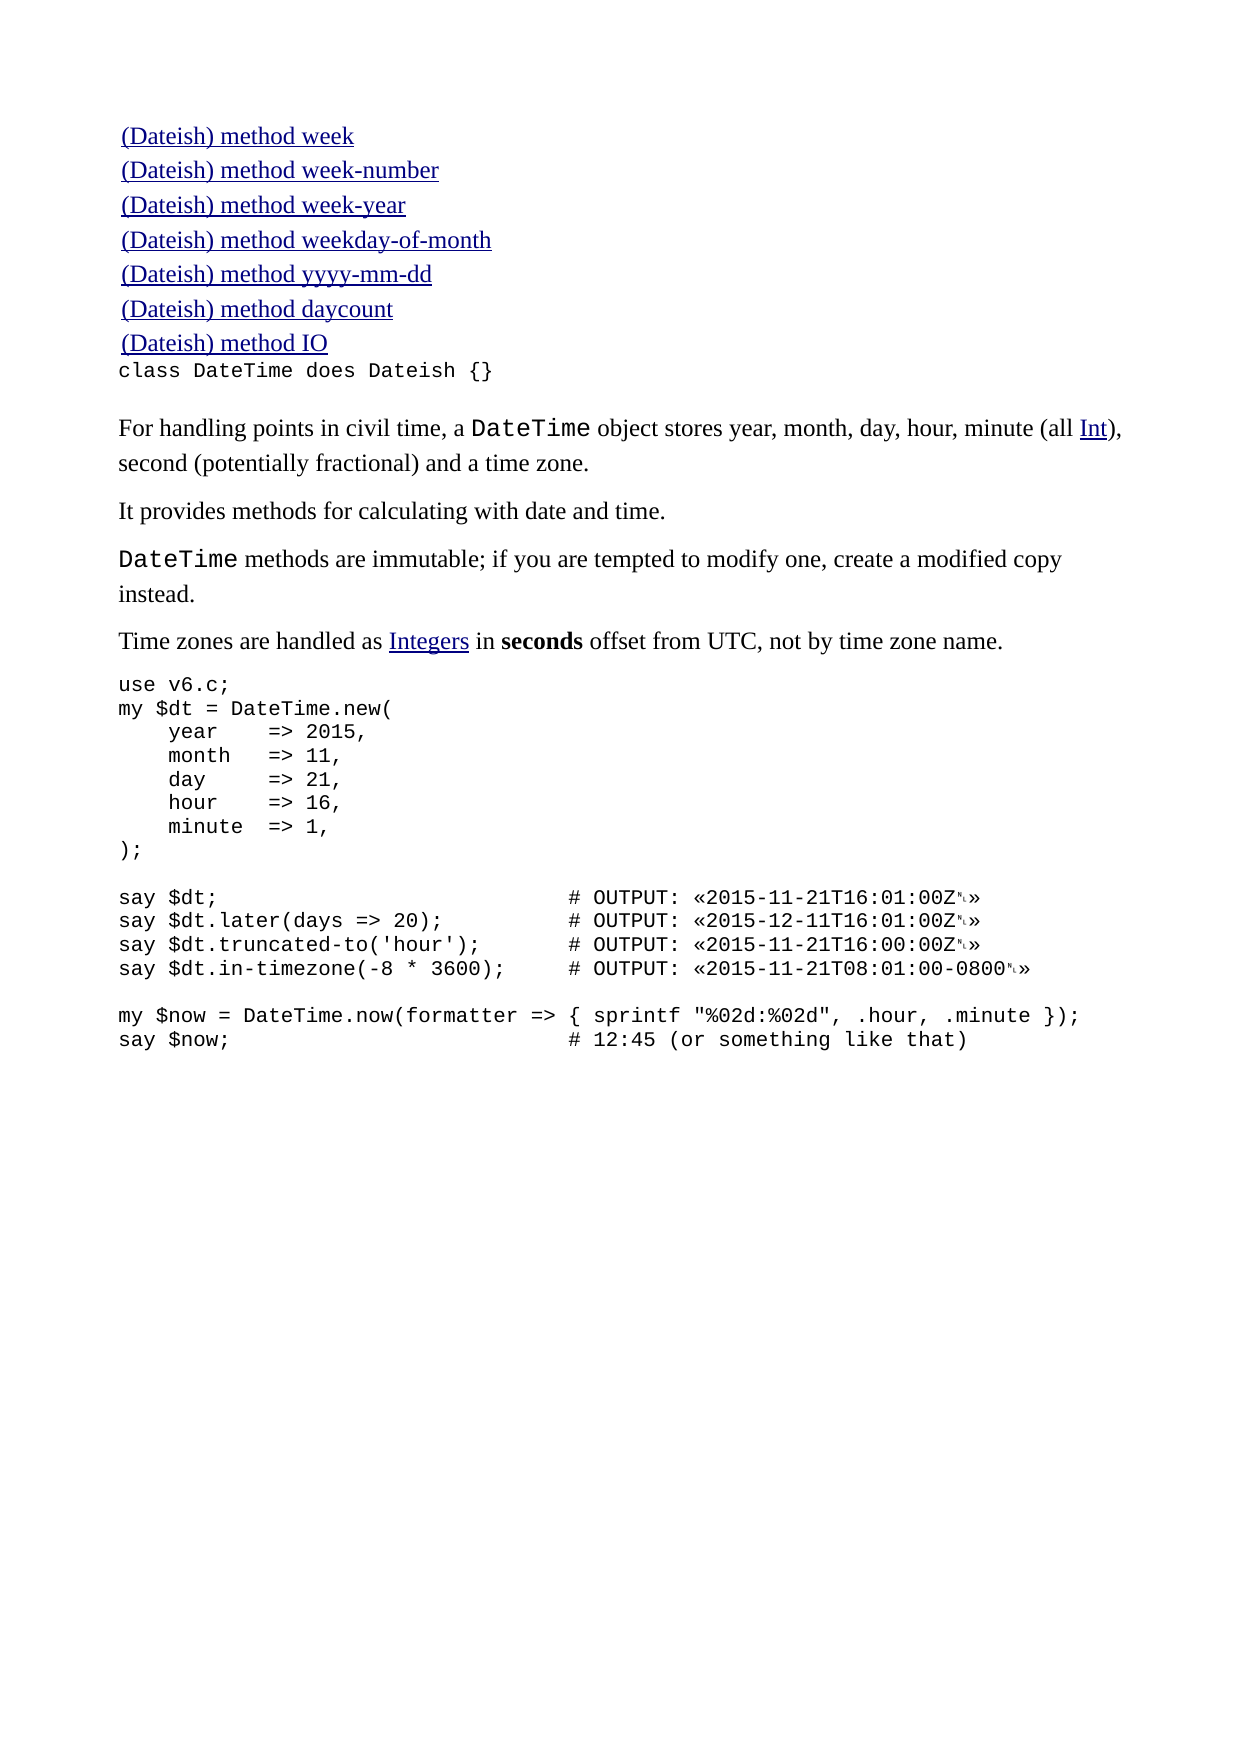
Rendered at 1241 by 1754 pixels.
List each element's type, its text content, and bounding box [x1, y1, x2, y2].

text year => 2015, [118, 721, 1122, 745]
text say $dt; # OUTPUT: «2015-11-21T16:01:00Z␤» [118, 887, 1122, 910]
table_cell (Dateish) method daycount [118, 291, 505, 326]
text my $dt = DateTime.new( [118, 698, 1122, 721]
text class DateTime does Dateish {} [118, 360, 1122, 384]
text It provides methods for calculating with date and time. [118, 496, 1122, 525]
text say $dt.truncated-to('hour'); # OUTPUT: «2015-11-21T16:00:00Z␤» [118, 934, 1122, 958]
text month => 11, [118, 745, 1122, 768]
table_cell (Dateish) method week-year [118, 187, 505, 222]
table_cell (Dateish) method week-number [118, 153, 505, 187]
text day => 21, [118, 768, 1122, 792]
table_cell (Dateish) method IO [118, 326, 505, 360]
text Time zones are handled as Integers in seconds offset from UTC, not by time zone name. [118, 626, 1122, 655]
text say $dt.later(days => 20); # OUTPUT: «2015-12-11T16:01:00Z␤» [118, 910, 1122, 934]
text For handling points in civil time, a DateTime object stores year, month, day, hour, minute (all Int), second (potentially fractional) and a time zone. [118, 413, 1122, 477]
table_cell (Dateish) method weekday-of-month [118, 222, 505, 256]
table_cell (Dateish) method yyyy-mm-dd [118, 256, 505, 291]
text ); [118, 839, 1122, 863]
text my $now = DateTime.now(formatter => { sprintf "%02d:%02d", .hour, .minute }); [118, 1005, 1122, 1029]
text say $now; # 12:45 (or something like that) [118, 1029, 1122, 1052]
text say $dt.in-timezone(-8 * 3600); # OUTPUT: «2015-11-21T08:01:00-0800␤» [118, 958, 1122, 981]
text use v6.c; [118, 674, 1122, 698]
table_cell (Dateish) method week [118, 118, 505, 153]
text minute => 1, [118, 816, 1122, 839]
text hour => 16, [118, 792, 1122, 816]
text DateTime methods are immutable; if you are tempted to modify one, create a modified copy instead. [118, 544, 1122, 607]
